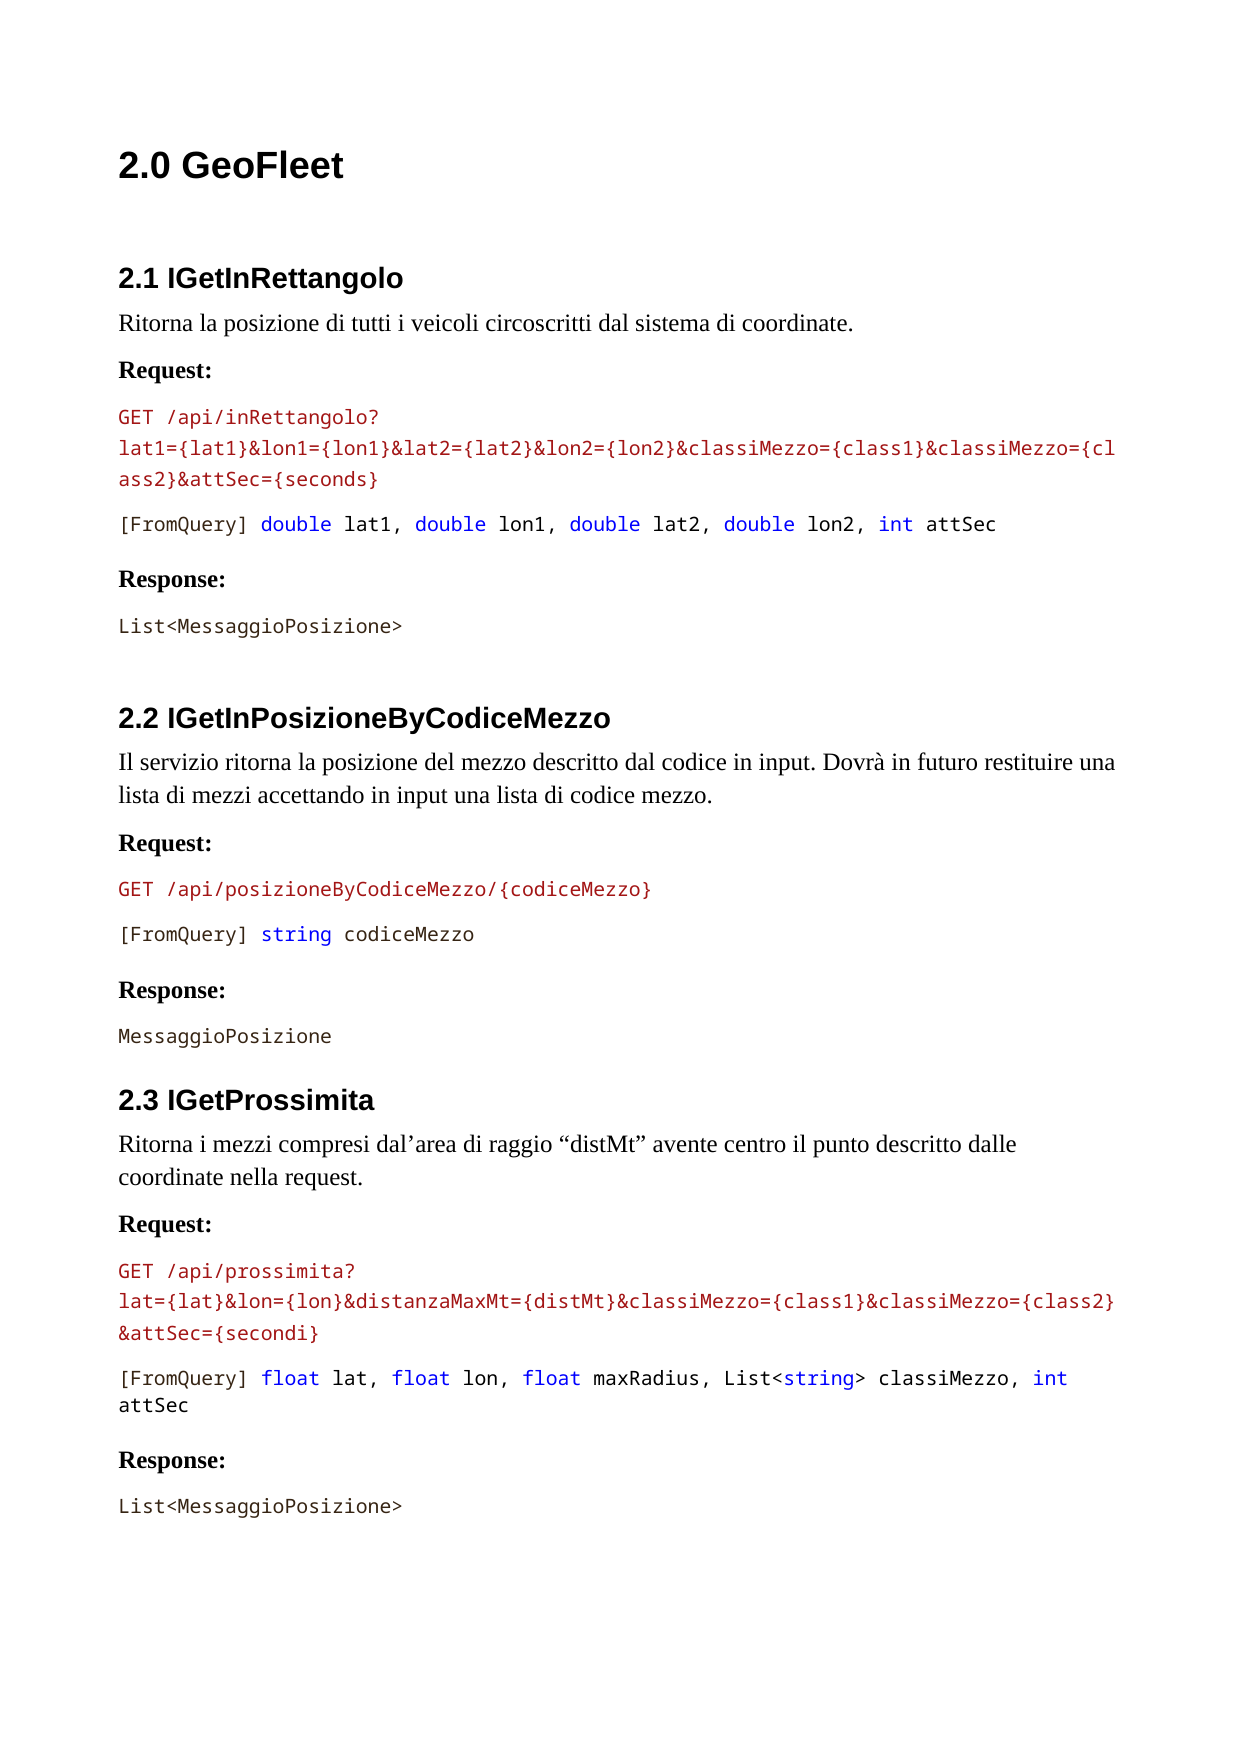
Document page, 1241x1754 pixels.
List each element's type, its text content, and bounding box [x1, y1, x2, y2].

text GET /api/posizioneByCodiceMezzo/{codiceMezzo} [118, 875, 1122, 902]
subtitle 2.3 IGetProssimita [118, 1082, 1122, 1116]
text Response: [118, 975, 1122, 1003]
text Request: [118, 828, 1122, 856]
text Ritorna i mezzi compresi dal’area di raggio “distMt” avente centro il punto descritto dalle coordinate nella request. [118, 1129, 1122, 1190]
text [FromQuery] double lat1, double lon1, double lat2, double lon2, int attSec [118, 510, 1122, 537]
subtitle 2.2 IGetInPosizioneByCodiceMezzo [118, 701, 1122, 734]
text Request: [118, 355, 1122, 384]
subtitle 2.1 IGetInRettangolo [118, 261, 1122, 295]
text GET /api/prossimita?lat={lat}&lon={lon}&distanzaMaxMt={distMt}&classiMezzo={class1}&classiMezzo={class2}&attSec={secondi} [118, 1257, 1122, 1346]
text Ritorna la posizione di tutti i veicoli circoscritti dal sistema di coordinate. [118, 308, 1122, 336]
subtitle 2.0 GeoFleet [118, 143, 1122, 187]
text [FromQuery] float lat, float lon, float maxRadius, List<string> classiMezzo, int attSec [118, 1364, 1122, 1418]
text [FromQuery] string codiceMezzo [118, 921, 1122, 948]
text MessaggioPosizione [118, 1022, 1122, 1049]
text Il servizio ritorna la posizione del mezzo descritto dal codice in input. Dovrà in futuro restituire una lista di mezzi accettando in input una lista di codice mezzo. [118, 747, 1122, 809]
text List<MessaggioPosizione> [118, 1493, 1122, 1520]
text Request: [118, 1209, 1122, 1238]
text Response: [118, 1445, 1122, 1474]
text List<MessaggioPosizione> [118, 612, 1122, 639]
text GET /api/inRettangolo?lat1={lat1}&lon1={lon1}&lat2={lat2}&lon2={lon2}&classiMezzo={class1}&classiMezzo={class2}&attSec={seconds} [118, 403, 1122, 492]
text Response: [118, 564, 1122, 593]
